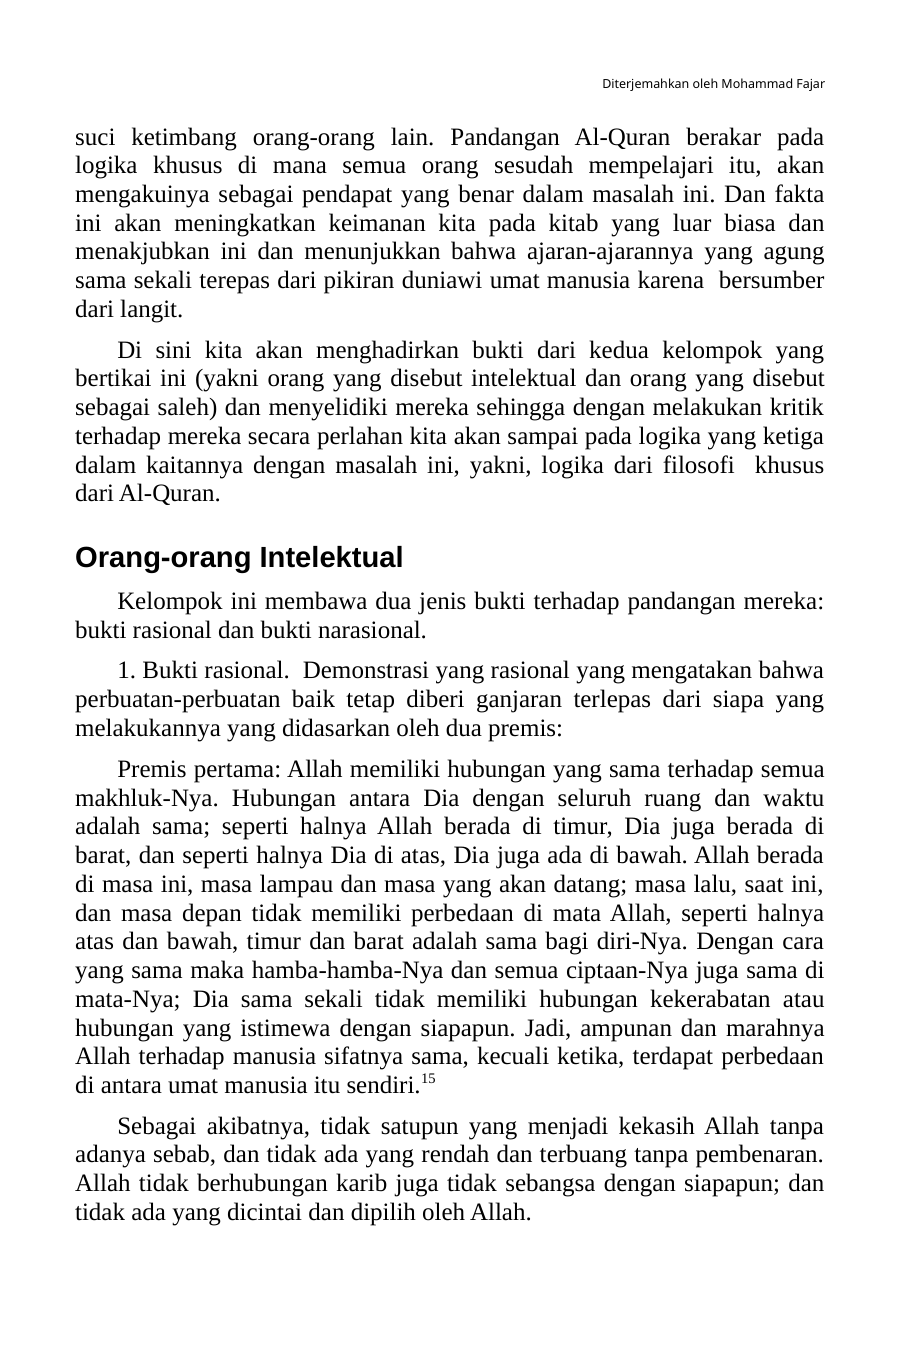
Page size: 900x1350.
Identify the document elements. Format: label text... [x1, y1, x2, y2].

text Kelompok ini membawa dua jenis bukti terhadap pandangan mereka: bukti rasional dan bukti narasional. [75, 586, 825, 644]
text suci ketimbang orang-orang lain. Pandangan Al-Quran berakar pada logika khusus di mana semua orang sesudah mempelajari itu, akan mengakuinya sebagai pendapat yang benar dalam masalah ini. Dan fakta ini akan meningkatkan keimanan kita pada kitab yang luar biasa dan menakjubkan ini dan menunjukkan bahwa ajaran-ajarannya yang agung sama sekali terepas dari pikiran duniawi umat manusia karena bersumber dari langit. [75, 122, 825, 323]
subtitle Orang-orang Intelektual [75, 540, 825, 574]
text Sebagai akibatnya, tidak satupun yang menjadi kekasih Allah tanpa adanya sebab, dan tidak ada yang rendah dan terbuang tanpa pembenaran. Allah tidak berhubungan karib juga tidak sebangsa dengan siapapun; dan tidak ada yang dicintai dan dipilih oleh Allah. [75, 1111, 825, 1226]
text Premis pertama: Allah memiliki hubungan yang sama terhadap semua makhluk-Nya. Hubungan antara Dia dengan seluruh ruang dan waktu adalah sama; seperti halnya Allah berada di timur, Dia juga berada di barat, dan seperti halnya Dia di atas, Dia juga ada di bawah. Allah berada di masa ini, masa lampau dan masa yang akan datang; masa lalu, saat ini, dan masa depan tidak memiliki perbedaan di mata Allah, seperti halnya atas dan bawah, timur dan barat adalah sama bagi diri-Nya. Dengan cara yang sama maka hamba-hamba-Nya dan semua ciptaan-Nya juga sama di mata-Nya; Dia sama sekali tidak memiliki hubungan kekerabatan atau hubungan yang istimewa dengan siapapun. Jadi, ampunan dan marahnya Allah terhadap manusia sifatnya sama, kecuali ketika, terdapat perbedaan di antara umat manusia itu sendiri. [75, 754, 825, 1099]
text Di sini kita akan menghadirkan bukti dari kedua kelompok yang bertikai ini (yakni orang yang disebut intelektual dan orang yang disebut sebagai saleh) dan menyelidiki mereka sehingga dengan melakukan kritik terhadap mereka secara perlahan kita akan sampai pada logika yang ketiga dalam kaitannya dengan masalah ini, yakni, logika dari filosofi khusus dari Al-Quran. [75, 335, 825, 507]
text 1. Bukti rasional. Demonstrasi yang rasional yang mengatakan bahwa perbuatan-perbuatan baik tetap diberi ganjaran terlepas dari siapa yang melakukannya yang didasarkan oleh dua premis: [75, 656, 825, 742]
